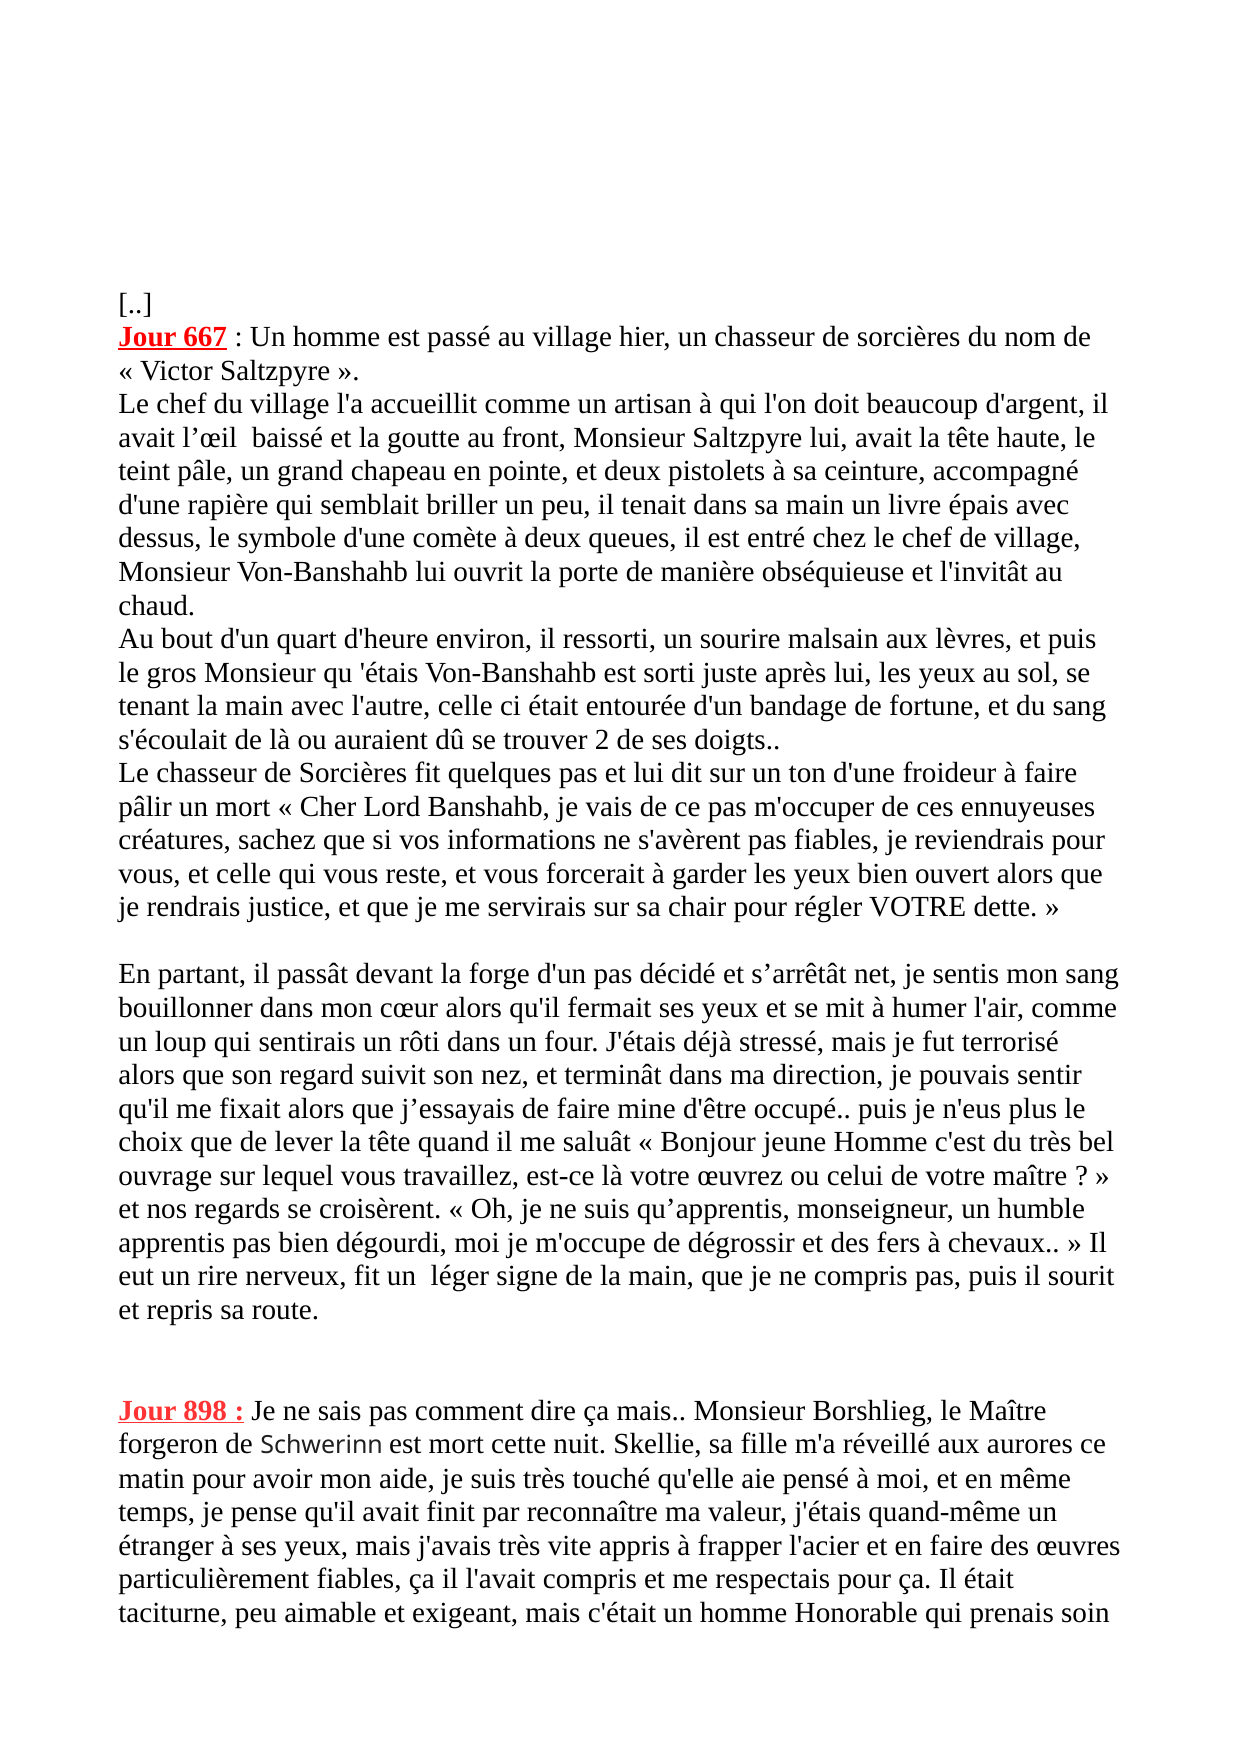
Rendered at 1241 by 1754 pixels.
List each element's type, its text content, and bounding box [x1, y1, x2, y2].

text En partant, il passât devant la forge d'un pas décidé et s’arrêtât net, je sentis mon sang bouillonner dans mon cœur alors qu'il fermait ses yeux et se mit à humer l'air, comme un loup qui sentirais un rôti dans un four. J'étais déjà stressé, mais je fut terrorisé alors que son regard suivit son nez, et terminât dans ma direction, je pouvais sentir qu'il me fixait alors que j’essayais de faire mine d'être occupé.. puis je n'eus plus le choix que de lever la tête quand il me saluât « Bonjour jeune Homme c'est du très bel ouvrage sur lequel vous travaillez, est-ce là votre œuvrez ou celui de votre maître ? » et nos regards se croisèrent. « Oh, je ne suis qu’apprentis, monseigneur, un humble apprentis pas bien dégourdi, moi je m'occupe de dégrossir et des fers à chevaux.. » Il eut un rire nerveux, fit un léger signe de la main, que je ne compris pas, puis il sourit et repris sa route. [118, 957, 1122, 1326]
text Jour 667 : Un homme est passé au village hier, un chasseur de sorcières du nom de « Victor Saltzpyre ». [118, 319, 1122, 386]
text Au bout d'un quart d'heure environ, il ressorti, un sourire malsain aux lèvres, et puis le gros Monsieur qu 'étais Von-Banshahb est sorti juste après lui, les yeux au sol, se tenant la main avec l'autre, celle ci était entourée d'un bandage de fortune, et du sang s'écoulait de là ou auraient dû se trouver 2 de ses doigts.. [118, 621, 1122, 755]
text Jour 898 : Je ne sais pas comment dire ça mais.. Monsieur Borshlieg, le Maître forgeron de Schwerinn est mort cette nuit. Skellie, sa fille m'a réveillé aux aurores ce matin pour avoir mon aide, je suis très touché qu'elle aie pensé à moi, et en même temps, je pense qu'il avait finit par reconnaître ma valeur, j'étais quand-même un étranger à ses yeux, mais j'avais très vite appris à frapper l'acier et en faire des œuvres particulièrement fiables, ça il l'avait compris et me respectais pour ça. Il était taciturne, peu aimable et exigeant, mais c'était un homme Honorable qui prenais soin [118, 1393, 1122, 1628]
text [..] [118, 286, 1122, 319]
text Le chasseur de Sorcières fit quelques pas et lui dit sur un ton d'une froideur à faire pâlir un mort « Cher Lord Banshahb, je vais de ce pas m'occuper de ces ennuyeuses créatures, sachez que si vos informations ne s'avèrent pas fiables, je reviendrais pour vous, et celle qui vous reste, et vous forcerait à garder les yeux bien ouvert alors que je rendrais justice, et que je me servirais sur sa chair pour régler VOTRE dette. » [118, 755, 1122, 923]
text Le chef du village l'a accueillit comme un artisan à qui l'on doit beaucoup d'argent, il avait l’œil baissé et la goutte au front, Monsieur Saltzpyre lui, avait la tête haute, le teint pâle, un grand chapeau en pointe, et deux pistolets à sa ceinture, accompagné d'une rapière qui semblait briller un peu, il tenait dans sa main un livre épais avec dessus, le symbole d'une comète à deux queues, il est entré chez le chef de village, Monsieur Von-Banshahb lui ouvrit la porte de manière obséquieuse et l'invitât au chaud. [118, 386, 1122, 621]
